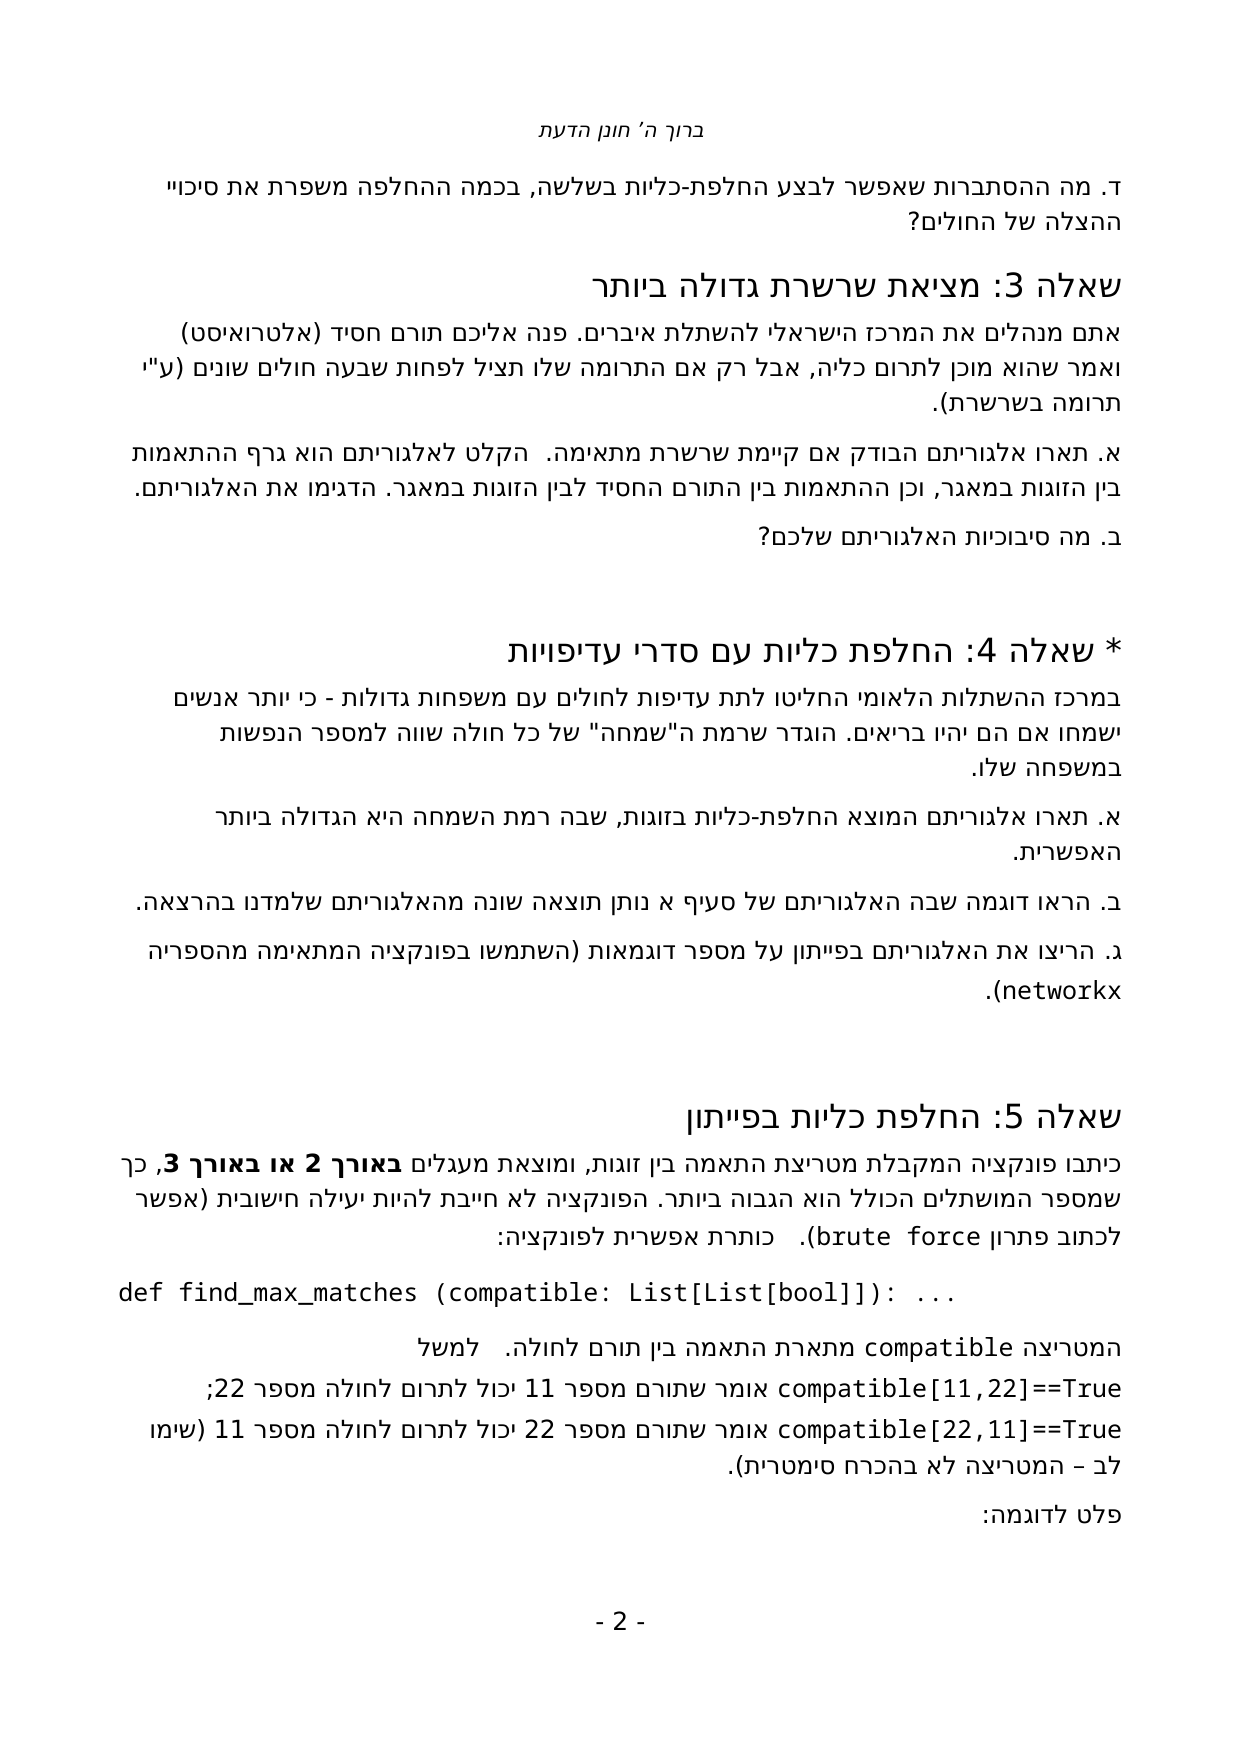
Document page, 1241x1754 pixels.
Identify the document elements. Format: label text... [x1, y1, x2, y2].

text פלט לדוגמה: [118, 1501, 1122, 1530]
text כיתבו פונקציה המקבלת מטריצת התאמה בין זוגות, ומוצאת מעגלים באורך 2 או באורך 3, כך שמספר המושתלים הכולל הוא הגבוה ביותר. הפונקציה לא חייבת להיות יעילה חישובית (אפשר לכתוב פתרון brute force). כותרת אפשרית לפונקציה: [118, 1149, 1122, 1253]
subtitle שאלה 5: החלפת כליות בפייתון [118, 1097, 1122, 1136]
text א. תארו אלגוריתם המוצא החלפת-כליות בזוגות, שבה רמת השמחה היא הגדולה ביותר האפשרית. [118, 802, 1122, 867]
text def find_max_matches (compatible: List[List[bool]]): ... [118, 1274, 1122, 1308]
text אתם מנהלים את המרכז הישראלי להשתלת איברים. פנה אליכם תורם חסיד (אלטרואיסט) ואמר שהוא מוכן לתרום כליה, אבל רק אם התרומה שלו תציל לפחות שבעה חולים שונים (ע"י תרומה בשרשרת). [118, 318, 1122, 417]
text ב. מה סיבוכיות האלגוריתם שלכם? [118, 522, 1122, 552]
text ב. הראו דוגמה שבה האלגוריתם של סעיף א נותן תוצאה שונה מהאלגוריתם שלמדנו בהרצאה. [118, 887, 1122, 916]
text ד. מה ההסתברות שאפשר לבצע החלפת-כליות בשלשה, בכמה ההחלפה משפרת את סיכויי ההצלה של החולים? [118, 172, 1122, 236]
subtitle שאלה 3: מציאת שרשרת גדולה ביותר [118, 267, 1122, 306]
text א. תארו אלגוריתם הבודק אם קיימת שרשרת מתאימה. הקלט לאלגוריתם הוא גרף ההתאמות בין הזוגות במאגר, וכן ההתאמות בין התורם החסיד לבין הזוגות במאגר. הדגימו את האלגוריתם. [118, 438, 1122, 502]
text ג. הריצו את האלגוריתם בפייתון על מספר דוגמאות (השתמשו בפונקציה המתאימה מהספריה networkx). [118, 937, 1122, 1007]
subtitle * שאלה 4: החלפת כליות עם סדרי עדיפויות [118, 631, 1122, 670]
text המטריצה compatible מתארת התאמה בין תורם לחולה. למשל compatible[11,22]==True אומר שתורם מספר 11 יכול לתרום לחולה מספר 22; compatible[22,11]==True אומר שתורם מספר 22 יכול לתרום לחולה מספר 11 (שימו לב – המטריצה לא בהכרח סימטרית). [118, 1329, 1122, 1480]
text במרכז ההשתלות הלאומי החליטו לתת עדיפות לחולים עם משפחות גדולות - כי יותר אנשים ישמחו אם הם יהיו בריאים. הוגדר שרמת ה"שמחה" של כל חולה שווה למספר הנפשות במשפחה שלו. [118, 683, 1122, 782]
